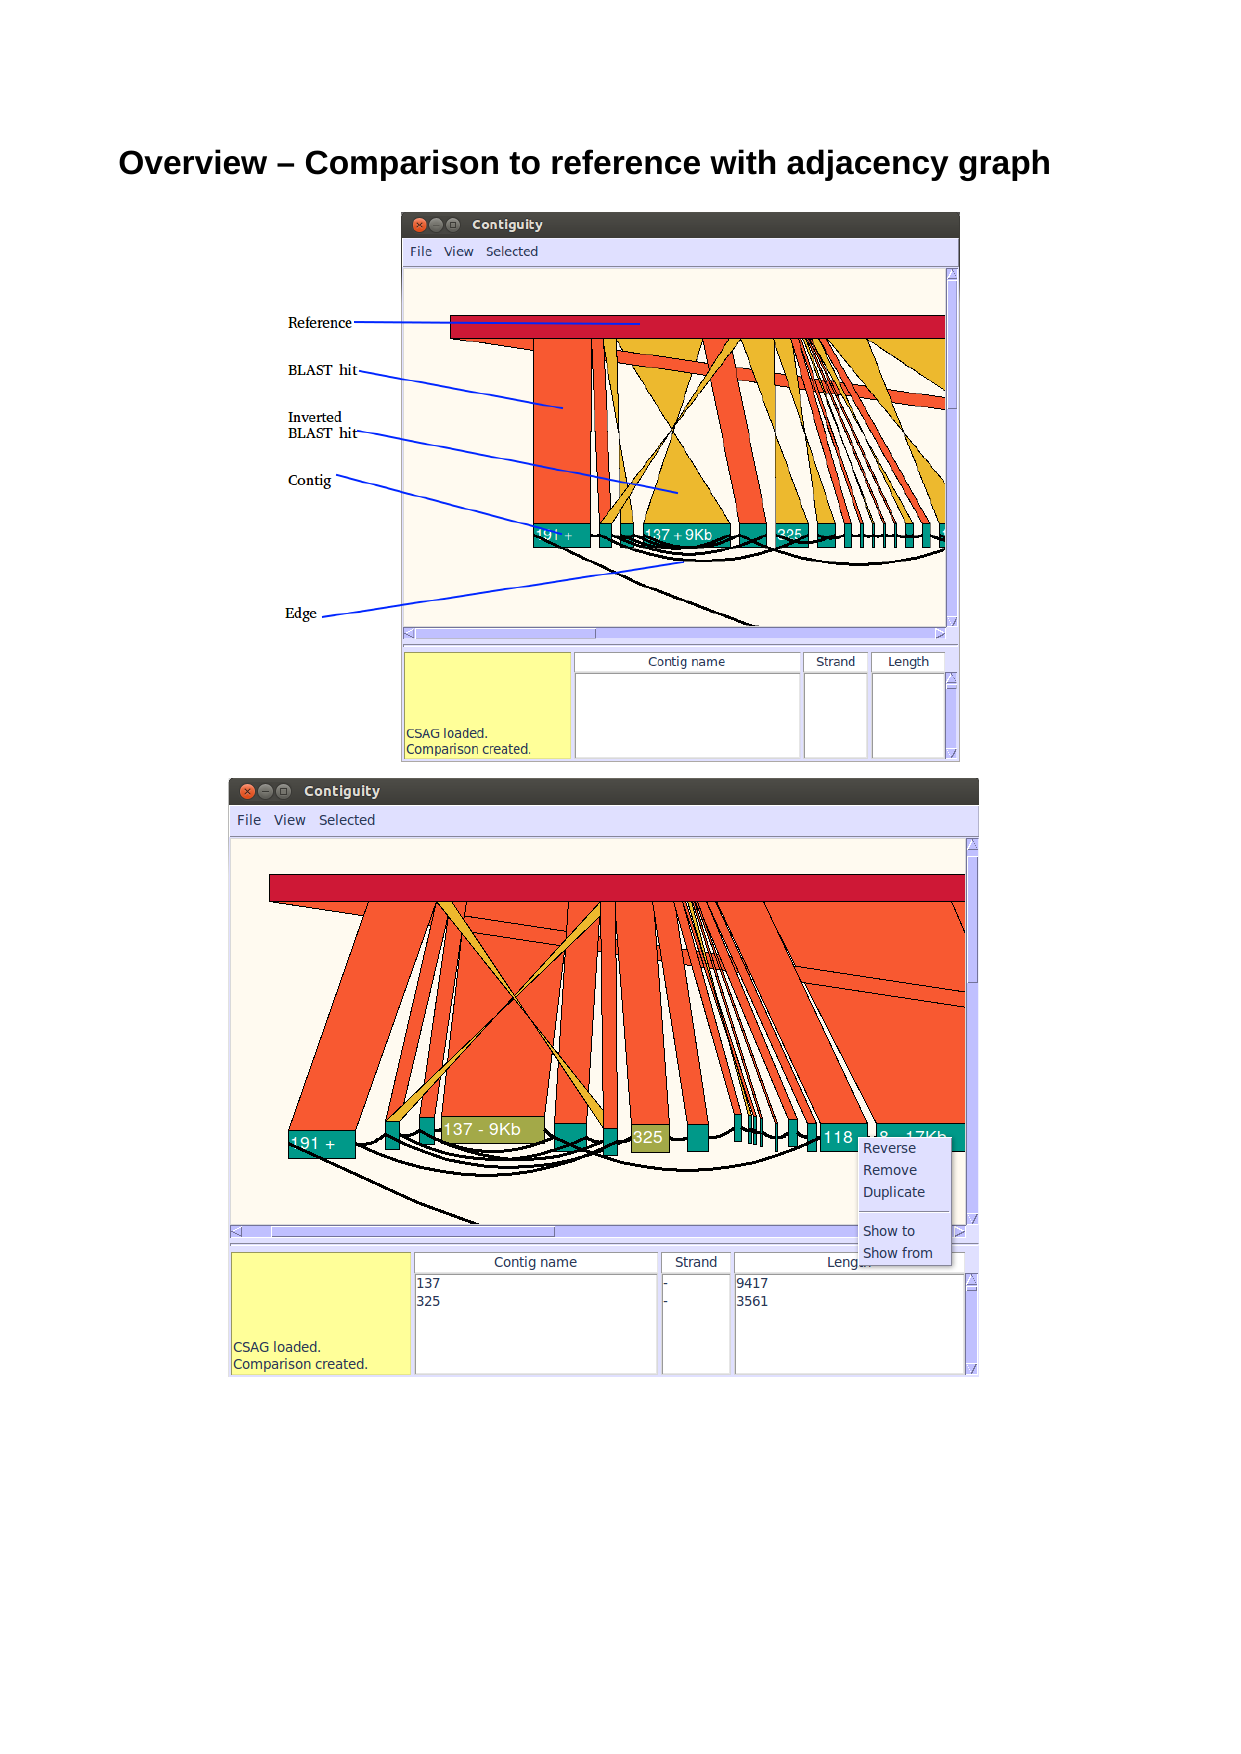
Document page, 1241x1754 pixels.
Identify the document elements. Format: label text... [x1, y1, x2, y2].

subtitle Overview – Comparison to reference with adjacency graph [118, 143, 1122, 182]
picture [228, 778, 979, 1377]
picture [271, 200, 969, 768]
